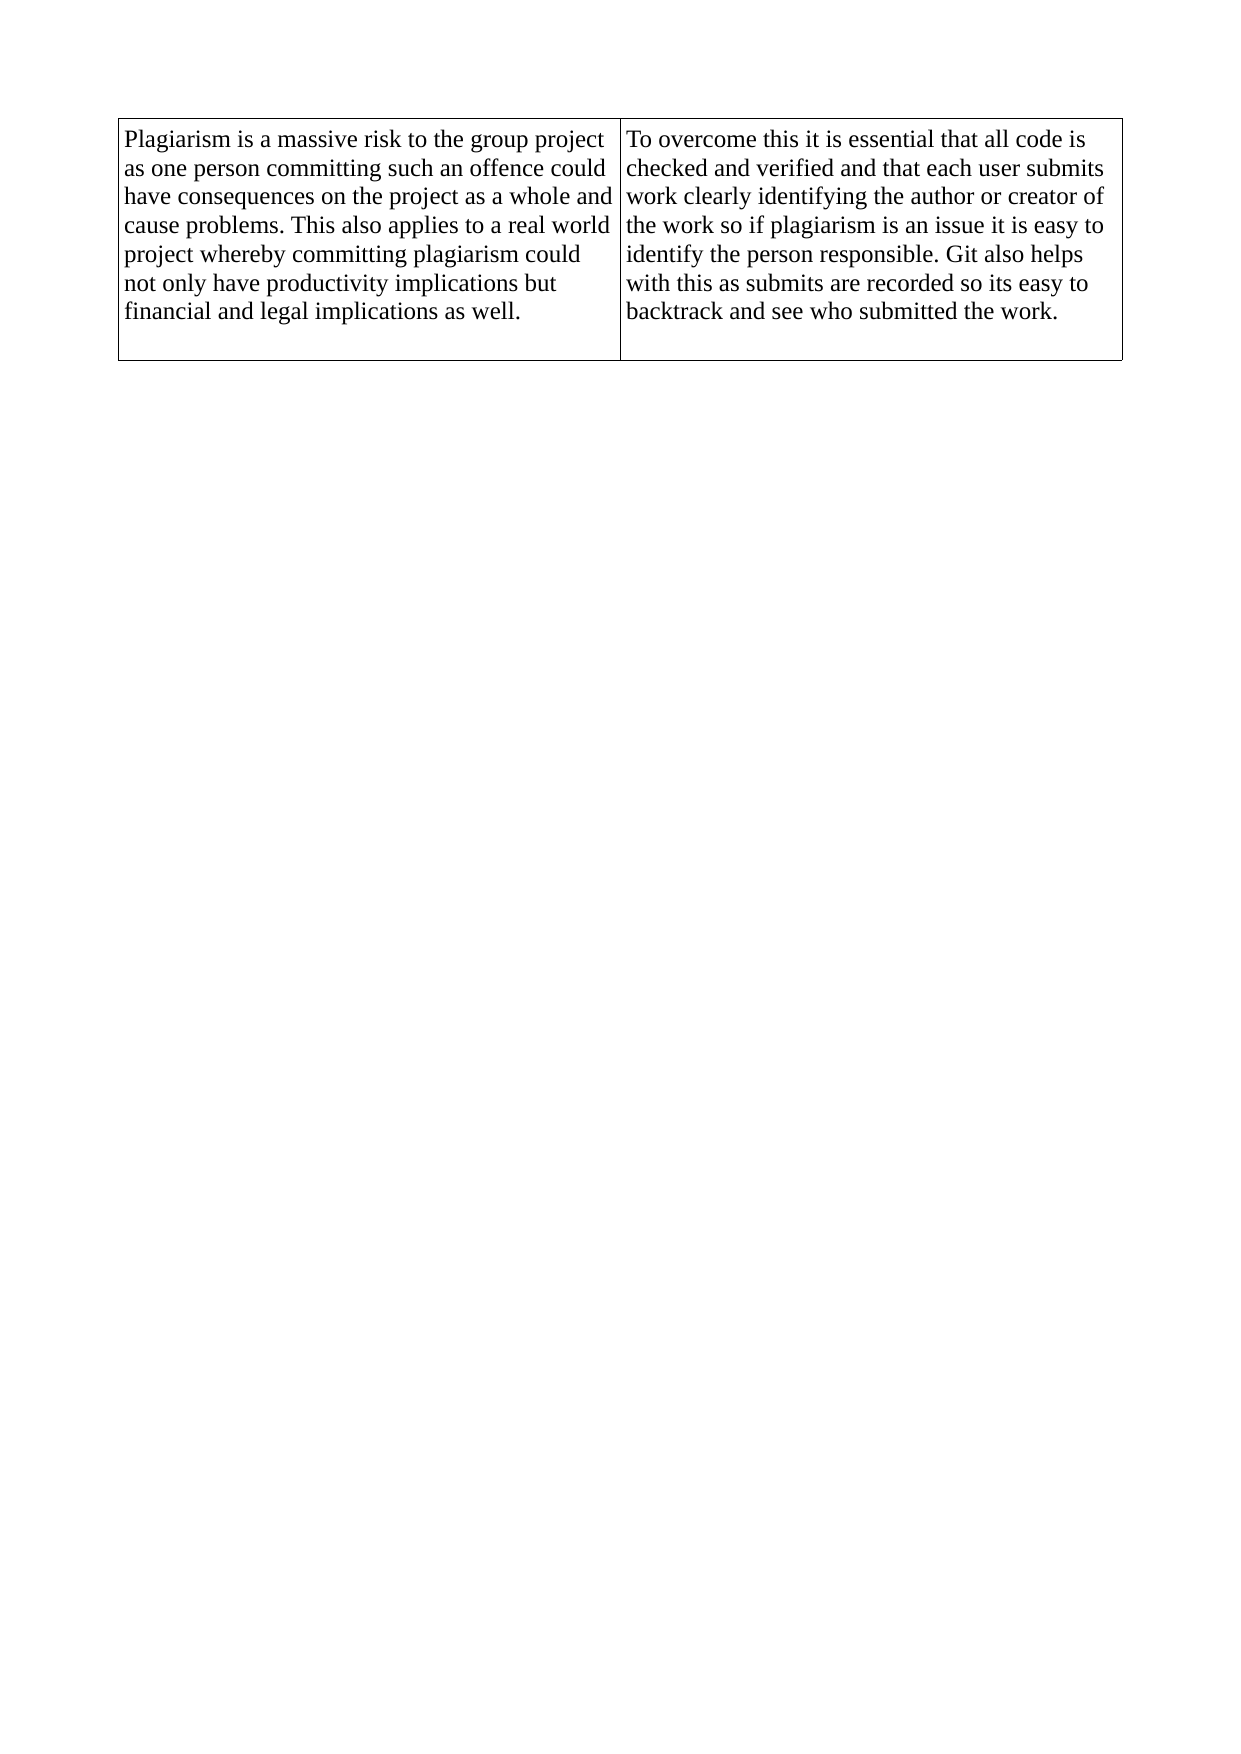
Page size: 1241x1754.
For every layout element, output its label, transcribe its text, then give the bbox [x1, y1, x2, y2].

table_cell To overcome this it is essential that all code is checked and verified and that each user submits work clearly identifying the author or creator of the work so if plagiarism is an issue it is easy to identify the person responsible. Git also helps with this as submits are recorded so its easy to backtrack and see who submitted the work. [621, 119, 1122, 360]
table_cell Plagiarism is a massive risk to the group project as one person committing such an offence could have consequences on the project as a whole and cause problems. This also applies to a real world project whereby committing plagiarism could not only have productivity implications but financial and legal implications as well. [119, 119, 620, 360]
